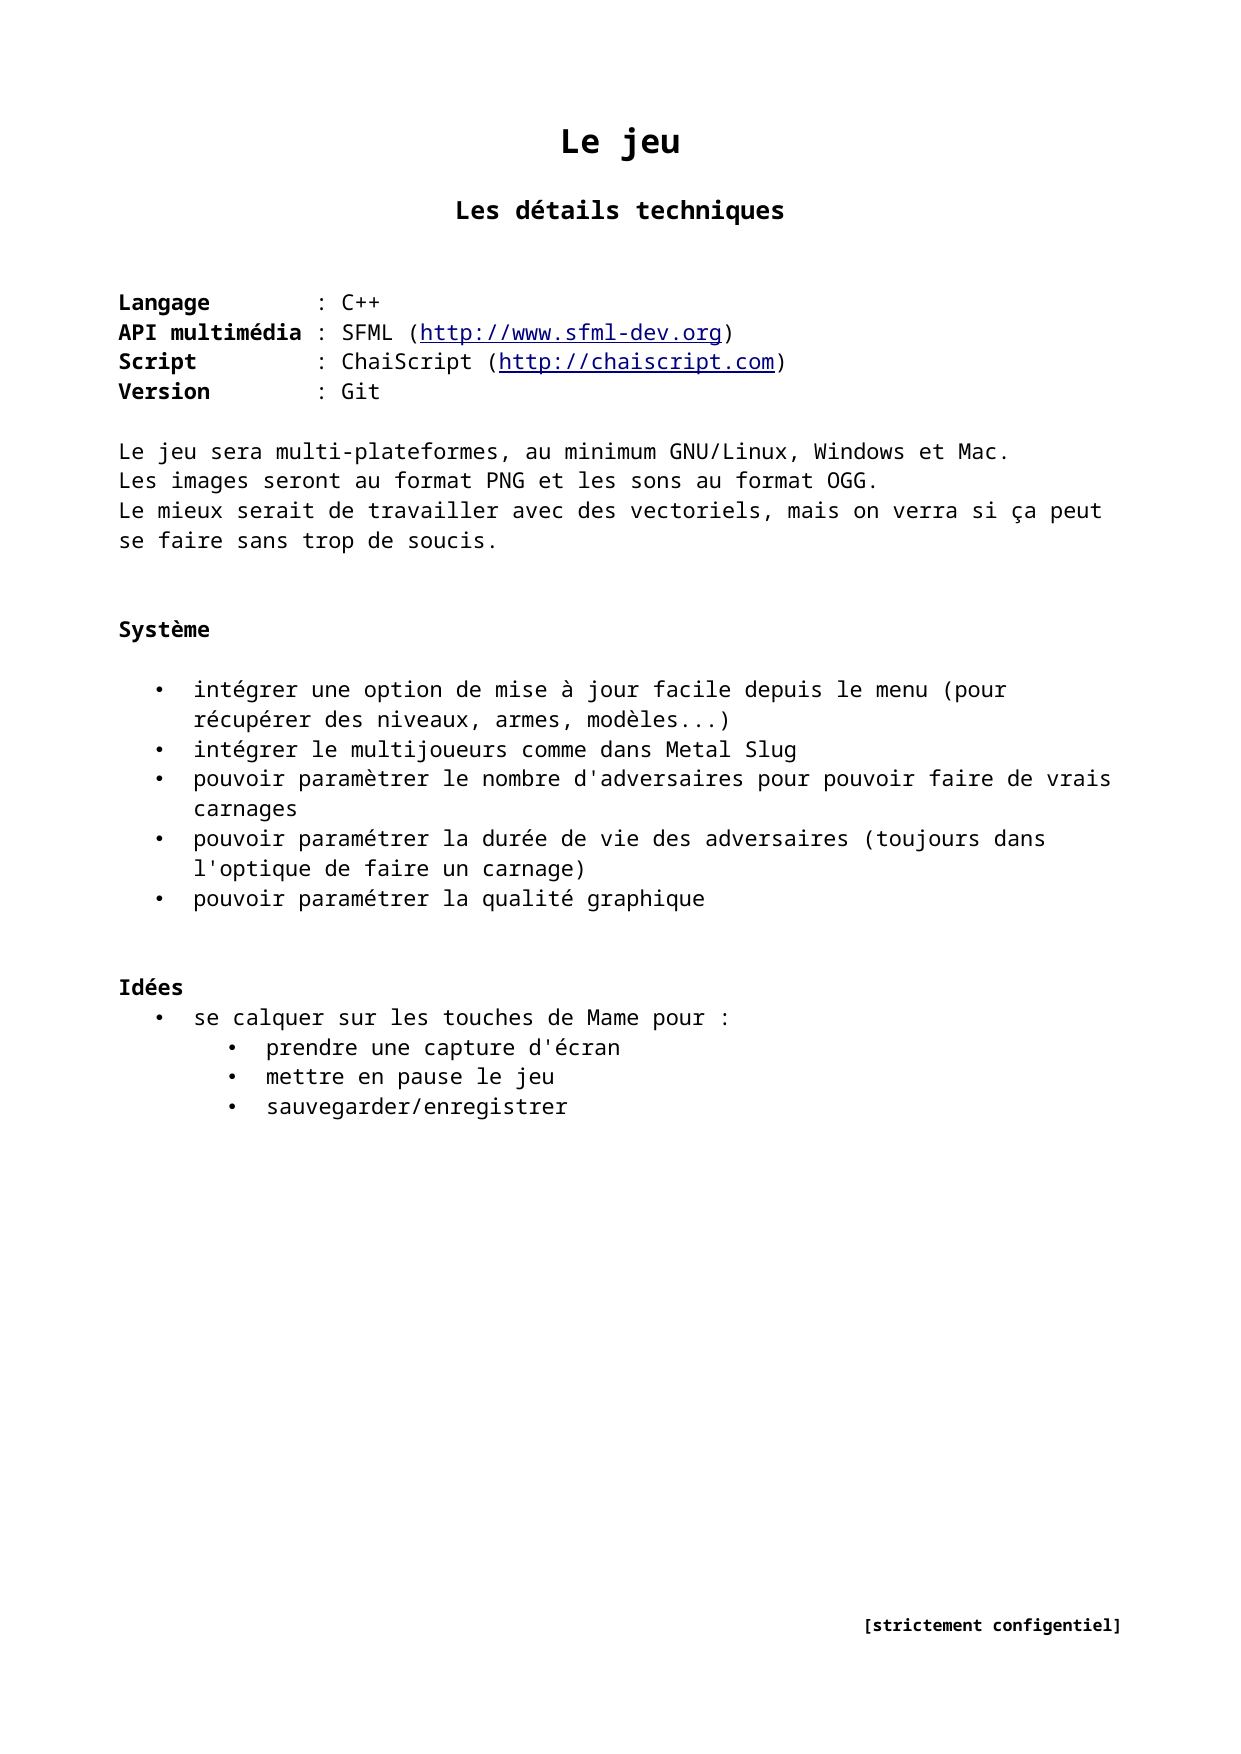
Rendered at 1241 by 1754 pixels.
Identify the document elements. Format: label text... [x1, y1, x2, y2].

list pouvoir paramétrer la qualité graphique [156, 882, 1122, 912]
text Script : ChaiScript (http://chaiscript.com) [118, 346, 1122, 376]
list sauvegarder/enregistrer [228, 1091, 1122, 1121]
list intégrer une option de mise à jour facile depuis le menu (pour récupérer des niveaux, armes, modèles...) [156, 674, 1122, 733]
text API multimédia : SFML (http://www.sfml-dev.org) [118, 316, 1122, 346]
list prendre une capture d'écran [228, 1031, 1122, 1061]
text Idées [118, 972, 1122, 1002]
list pouvoir paramétrer la durée de vie des adversaires (toujours dans l'optique de faire un carnage) [156, 823, 1122, 882]
text Le jeu sera multi-plateformes, au minimum GNU/Linux, Windows et Mac. [118, 436, 1122, 465]
text Les détails techniques [118, 193, 1122, 227]
list mettre en pause le jeu [228, 1061, 1122, 1091]
list pouvoir paramètrer le nombre d'adversaires pour pouvoir faire de vrais carnages [156, 763, 1122, 823]
text Le mieux serait de travailler avec des vectoriels, mais on verra si ça peut se faire sans trop de soucis. [118, 495, 1122, 555]
text Langage : C++ [118, 287, 1122, 316]
list se calquer sur les touches de Mame pour : [156, 1002, 1122, 1031]
text Les images seront au format PNG et les sons au format OGG. [118, 465, 1122, 495]
text Version : Git [118, 376, 1122, 406]
list intégrer le multijoueurs comme dans Metal Slug [156, 733, 1122, 763]
text Système [118, 614, 1122, 644]
